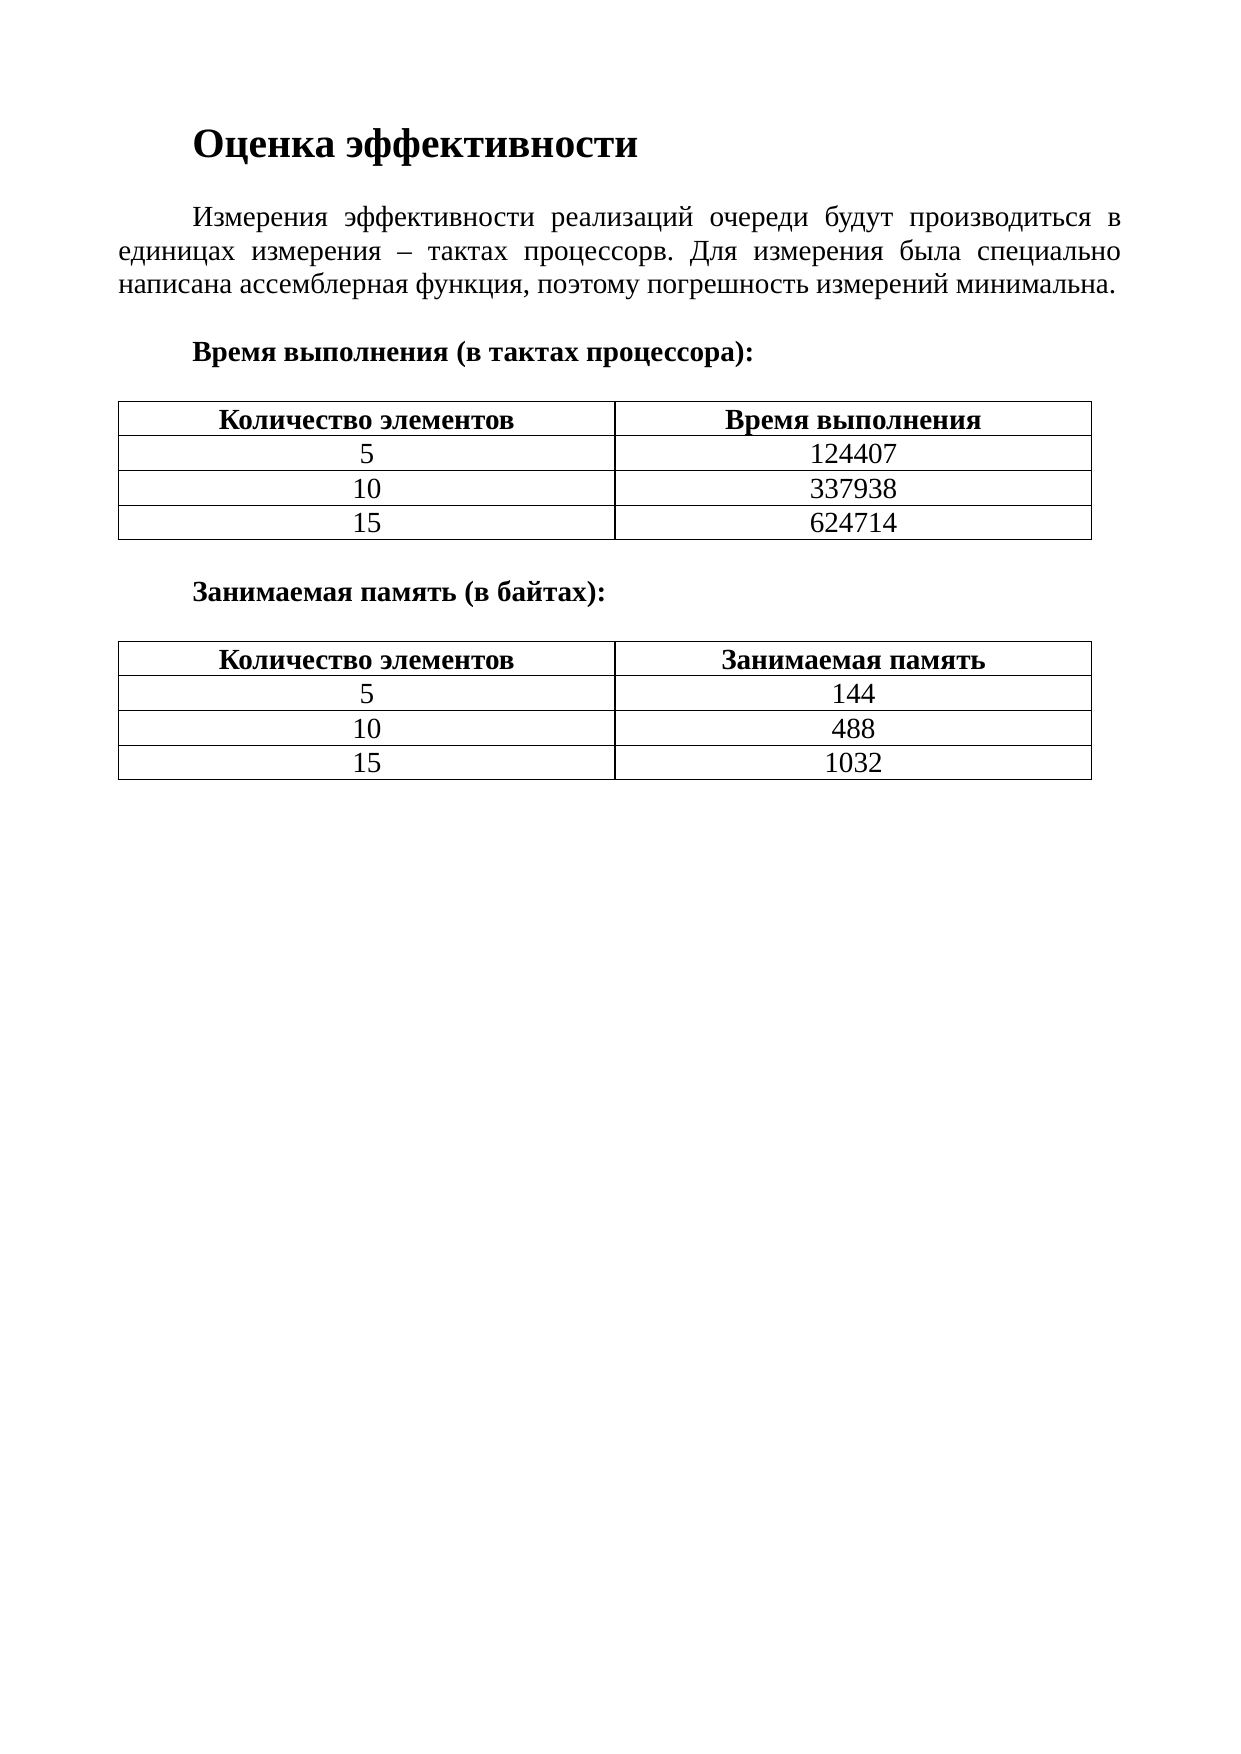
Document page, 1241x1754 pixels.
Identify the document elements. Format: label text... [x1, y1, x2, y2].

table_header Время выполнения [616, 402, 1091, 435]
table_cell 337938 [616, 471, 1091, 504]
table_cell 1032 [616, 746, 1091, 779]
table_cell 15 [119, 506, 614, 539]
text Время выполнения (в тактах процессора): [118, 334, 1122, 367]
text Оценка эффективности [118, 118, 1122, 166]
text Измерения эффективности реализаций очереди будут производиться в единицах измерения – тактах процессорв. Для измерения была специально написана ассемблерная функция, поэтому погрешность измерений минимальна. [118, 199, 1122, 300]
table_header Количество элементов [119, 402, 614, 435]
text Занимаемая память (в байтах): [118, 574, 1122, 607]
table_cell 124407 [616, 436, 1091, 470]
table_header Занимаемая память [616, 642, 1091, 675]
table_cell 144 [616, 676, 1091, 710]
table_cell 488 [616, 711, 1091, 744]
table_cell 5 [119, 676, 614, 710]
table_header Количество элементов [119, 642, 614, 675]
table_cell 15 [119, 746, 614, 779]
table_cell 10 [119, 711, 614, 744]
table_cell 5 [119, 436, 614, 470]
table_cell 10 [119, 471, 614, 504]
table_cell 624714 [616, 506, 1091, 539]
